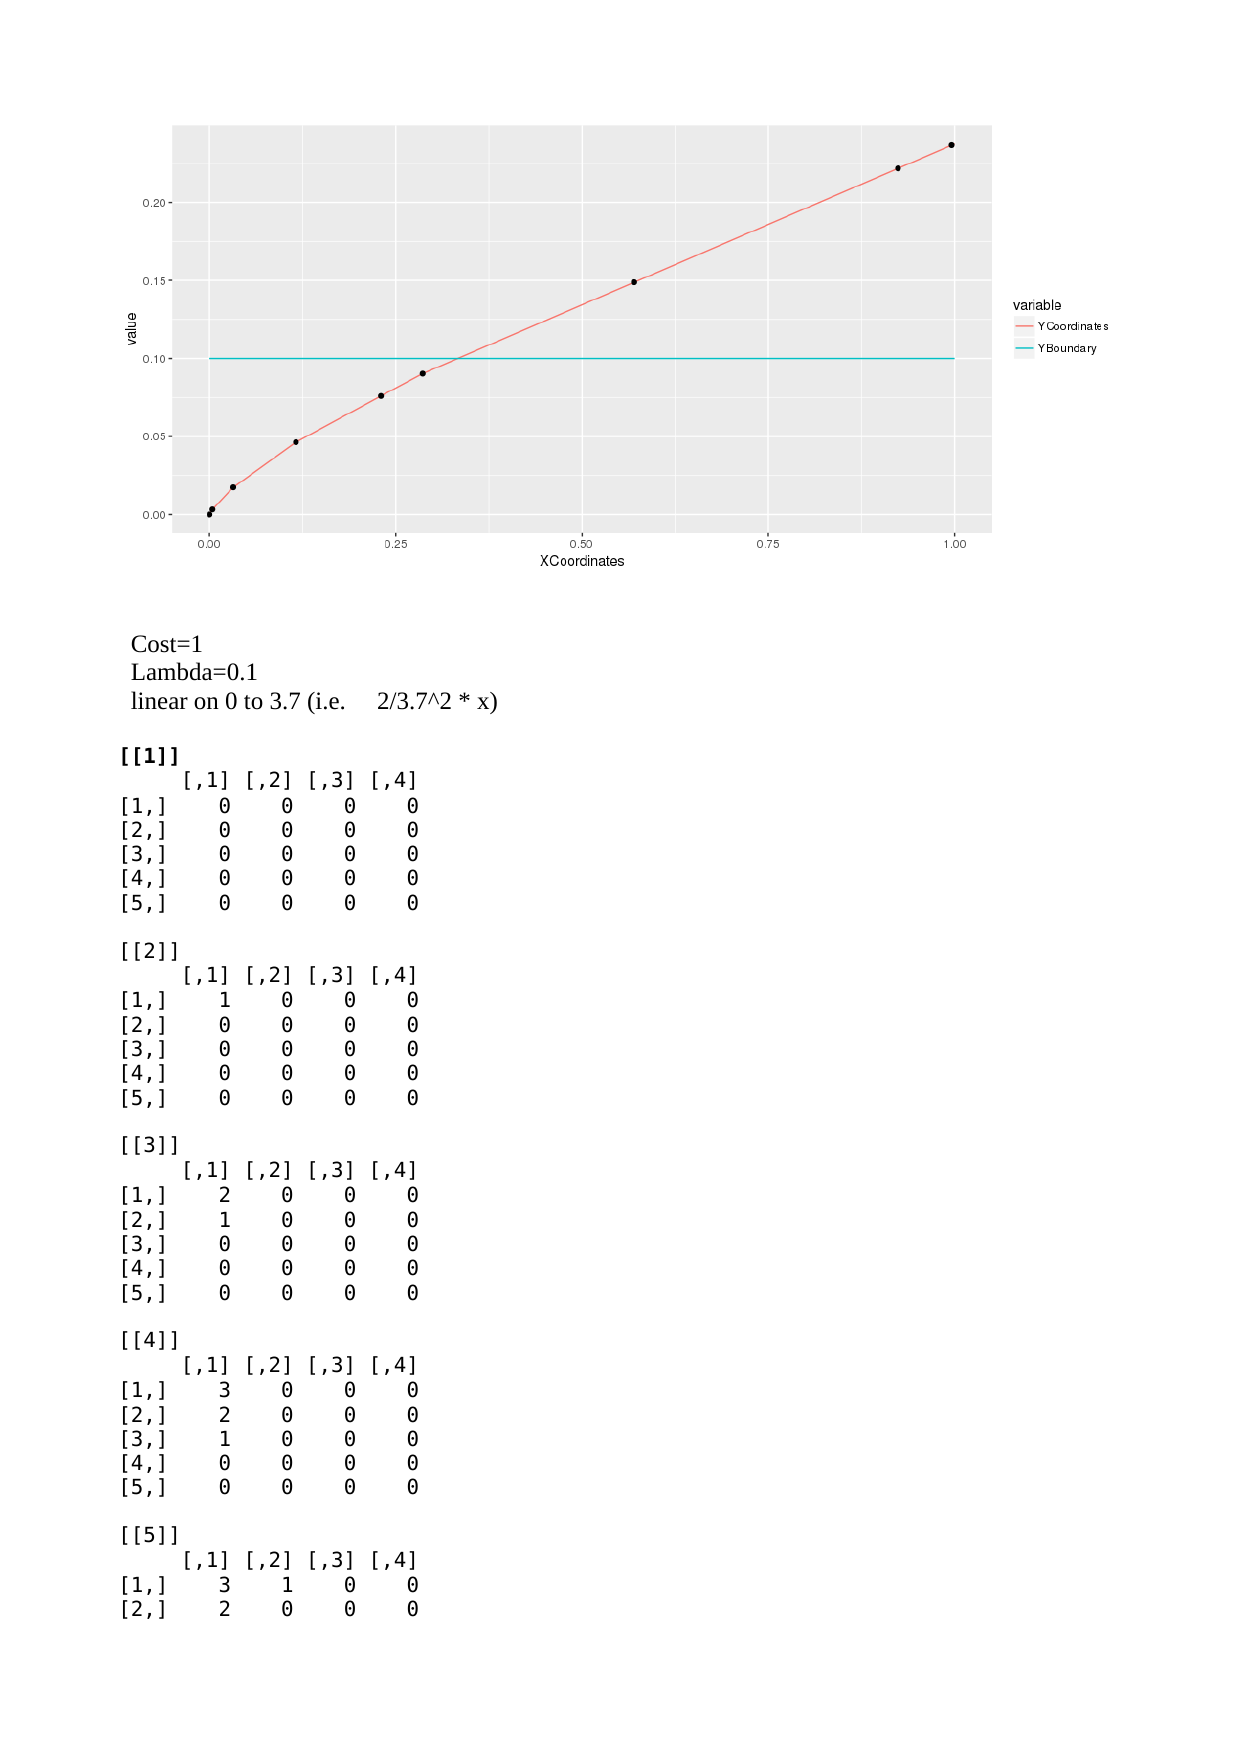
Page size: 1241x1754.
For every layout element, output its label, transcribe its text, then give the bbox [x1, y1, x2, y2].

text [4,] 0 0 0 0 [118, 1451, 1122, 1475]
text linear on 0 to 3.7 (i.e. 2/3.7^2 * x) [118, 686, 1122, 715]
text [1,] 3 1 0 0 [118, 1573, 1122, 1597]
text [5,] 0 0 0 0 [118, 1281, 1122, 1305]
text [1,] 1 0 0 0 [118, 988, 1122, 1013]
text Cost=1 [118, 629, 1122, 657]
text [4,] 0 0 0 0 [118, 866, 1122, 891]
text [5,] 0 0 0 0 [118, 1086, 1122, 1110]
text [[5]] [118, 1523, 1122, 1548]
text [4,] 0 0 0 0 [118, 1061, 1122, 1086]
text [2,] 2 0 0 0 [118, 1597, 1122, 1622]
text [5,] 0 0 0 0 [118, 1475, 1122, 1500]
text [3,] 0 0 0 0 [118, 842, 1122, 866]
text [3,] 1 0 0 0 [118, 1427, 1122, 1451]
text [,1] [,2] [,3] [,4] [118, 1353, 1122, 1378]
text [1,] 0 0 0 0 [118, 794, 1122, 818]
text [5,] 0 0 0 0 [118, 891, 1122, 915]
text [2,] 0 0 0 0 [118, 818, 1122, 842]
text [[3]] [118, 1133, 1122, 1158]
text [2,] 0 0 0 0 [118, 1013, 1122, 1037]
text [3,] 0 0 0 0 [118, 1232, 1122, 1256]
text [[2]] [118, 939, 1122, 963]
text [2,] 2 0 0 0 [118, 1403, 1122, 1427]
text [[4]] [118, 1328, 1122, 1353]
text Lambda=0.1 [118, 657, 1122, 686]
text [1,] 3 0 0 0 [118, 1378, 1122, 1403]
picture [118, 118, 1123, 572]
text [1,] 2 0 0 0 [118, 1183, 1122, 1208]
text [2,] 1 0 0 0 [118, 1208, 1122, 1232]
text [4,] 0 0 0 0 [118, 1256, 1122, 1281]
text [,1] [,2] [,3] [,4] [118, 963, 1122, 988]
text [3,] 0 0 0 0 [118, 1037, 1122, 1061]
text [[1]] [118, 744, 1122, 768]
text [,1] [,2] [,3] [,4] [118, 1158, 1122, 1183]
text [,1] [,2] [,3] [,4] [118, 768, 1122, 794]
text [,1] [,2] [,3] [,4] [118, 1548, 1122, 1573]
